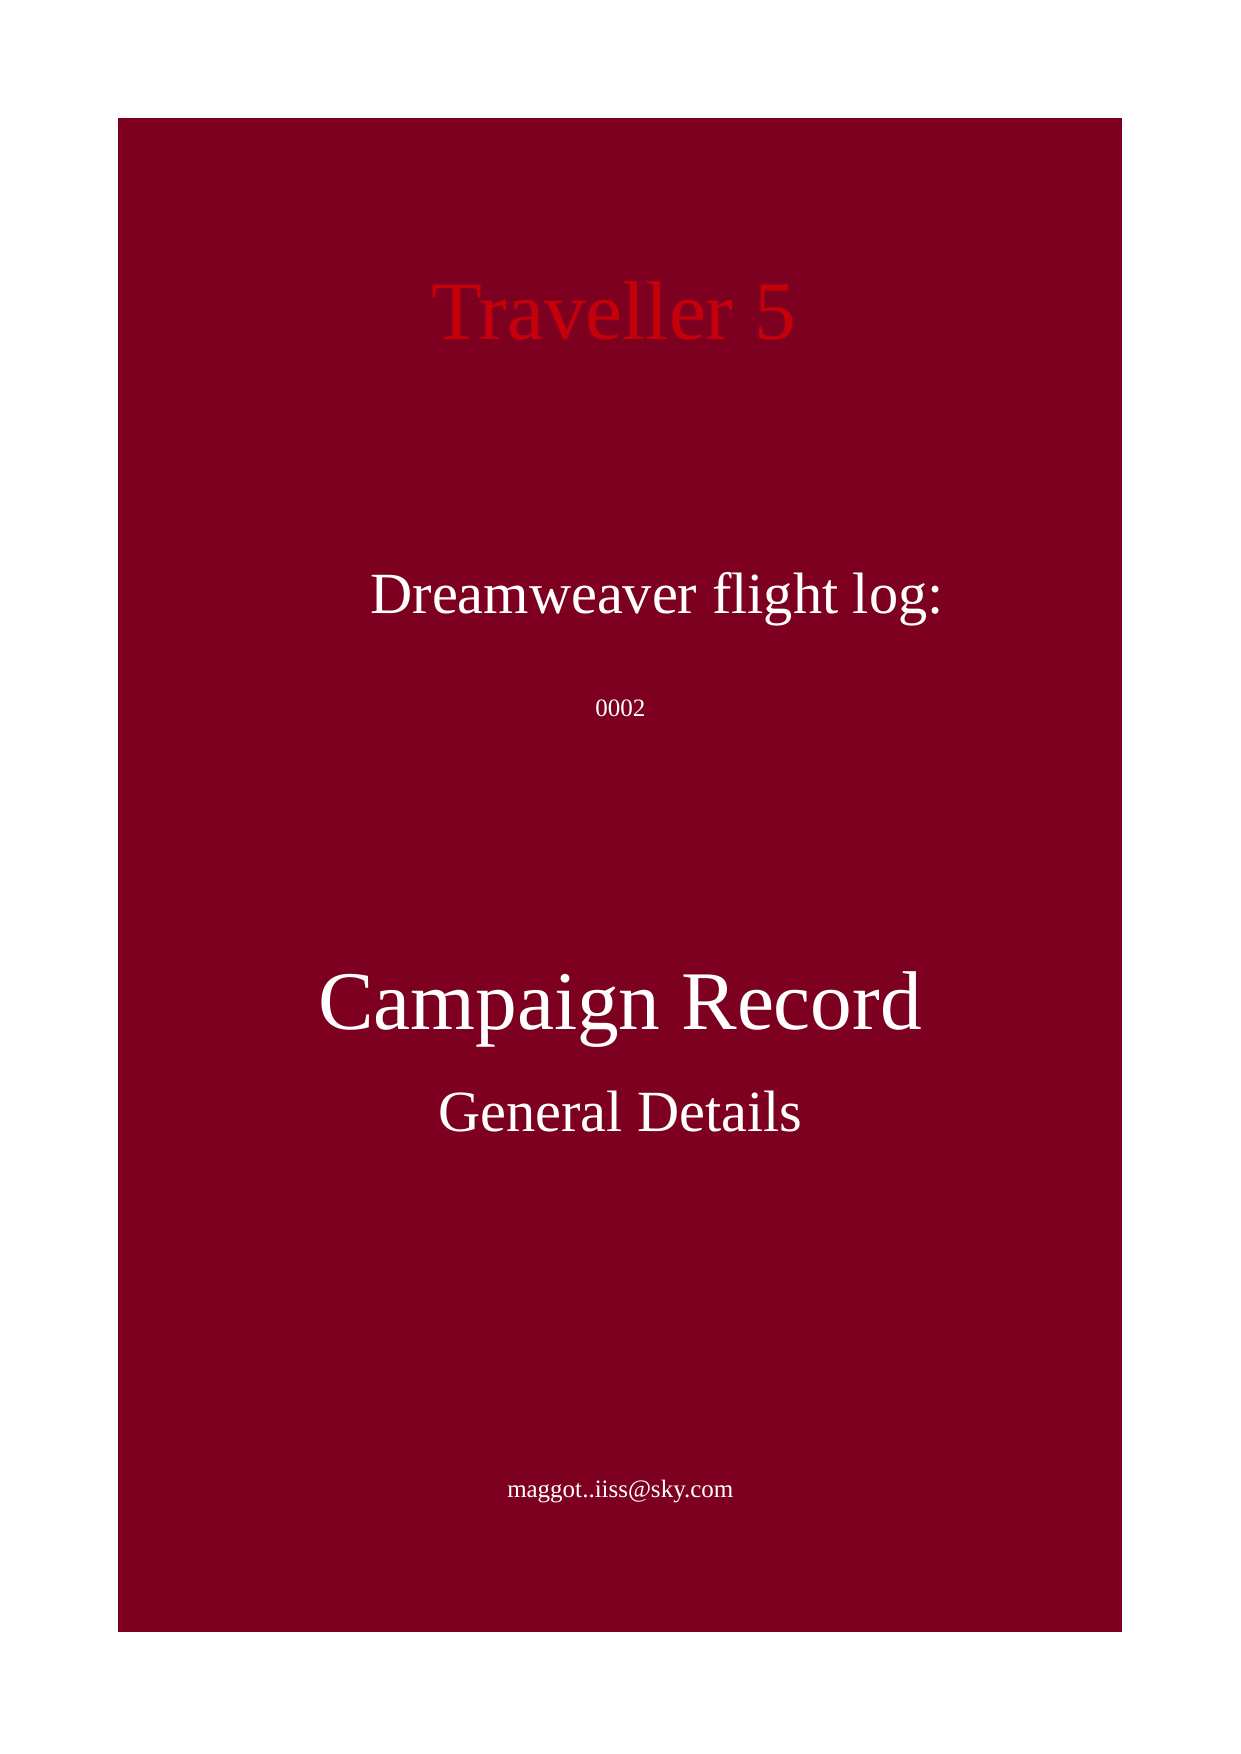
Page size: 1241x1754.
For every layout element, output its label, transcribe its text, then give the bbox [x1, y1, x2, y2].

text Traveller 5 [118, 262, 1122, 358]
text maggot..iiss@sky.com [118, 1474, 1122, 1503]
text Campaign Record [118, 952, 1122, 1048]
text 0002 [118, 693, 1122, 722]
text General Details [118, 1076, 1122, 1143]
text Dreamweaver flight log: [118, 559, 1122, 626]
